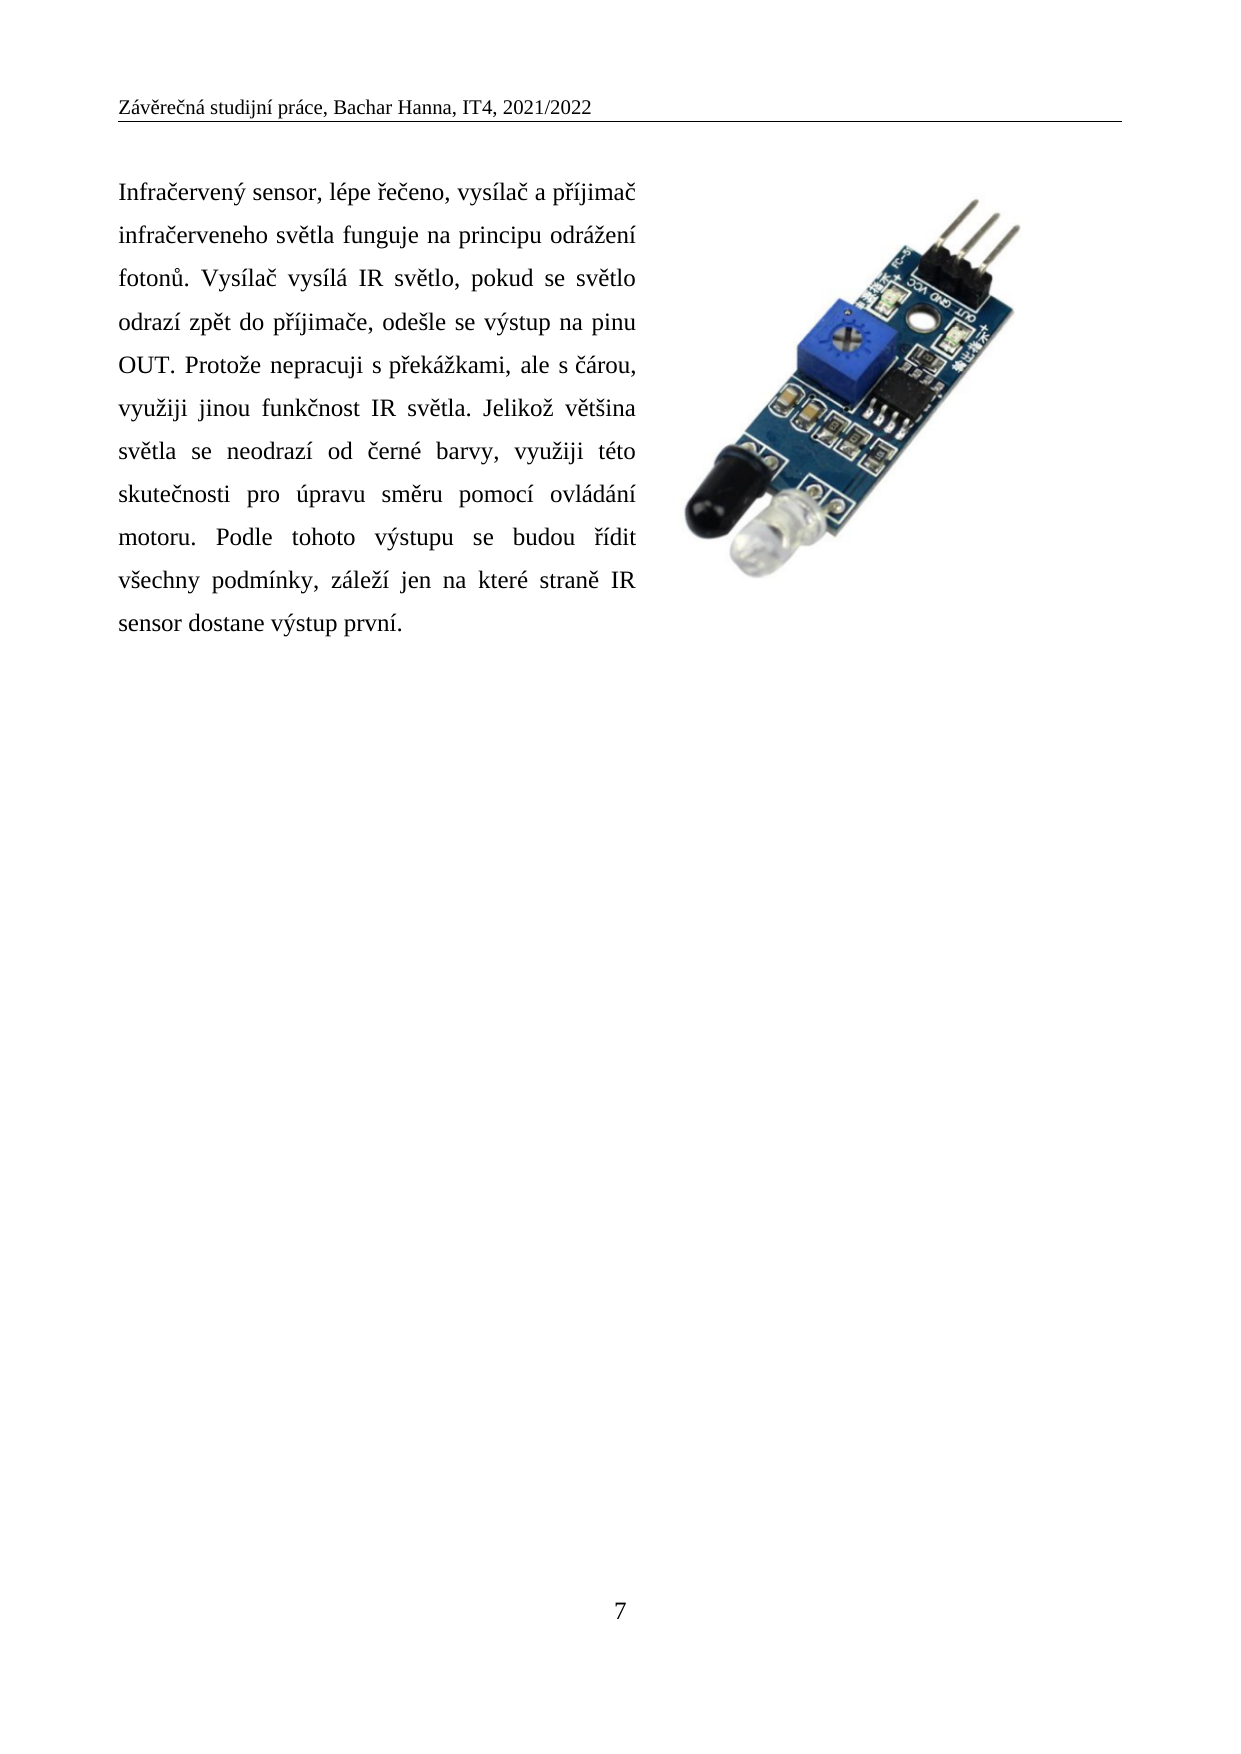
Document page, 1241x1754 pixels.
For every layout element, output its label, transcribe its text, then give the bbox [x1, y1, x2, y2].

text Infračervený sensor, lépe řečeno, vysílač a příjimač infračerveneho světla funguje na principu odrážení fotonů. Vysílač vysílá IR světlo, pokud se světlo odrazí zpět do příjimače, odešle se výstup na pinu OUT. Protože nepracuji s překážkami, ale s čárou, využiji jinou funkčnost IR světla. Jelikož většina světla se neodrazí od černé barvy, využiji této skutečnosti pro úpravu směru pomocí ovládání motoru. Podle tohoto výstupu se budou řídit všechny podmínky, záleží jen na které straně IR sensor dostane výstup první. [118, 177, 1122, 637]
picture [668, 182, 1059, 591]
